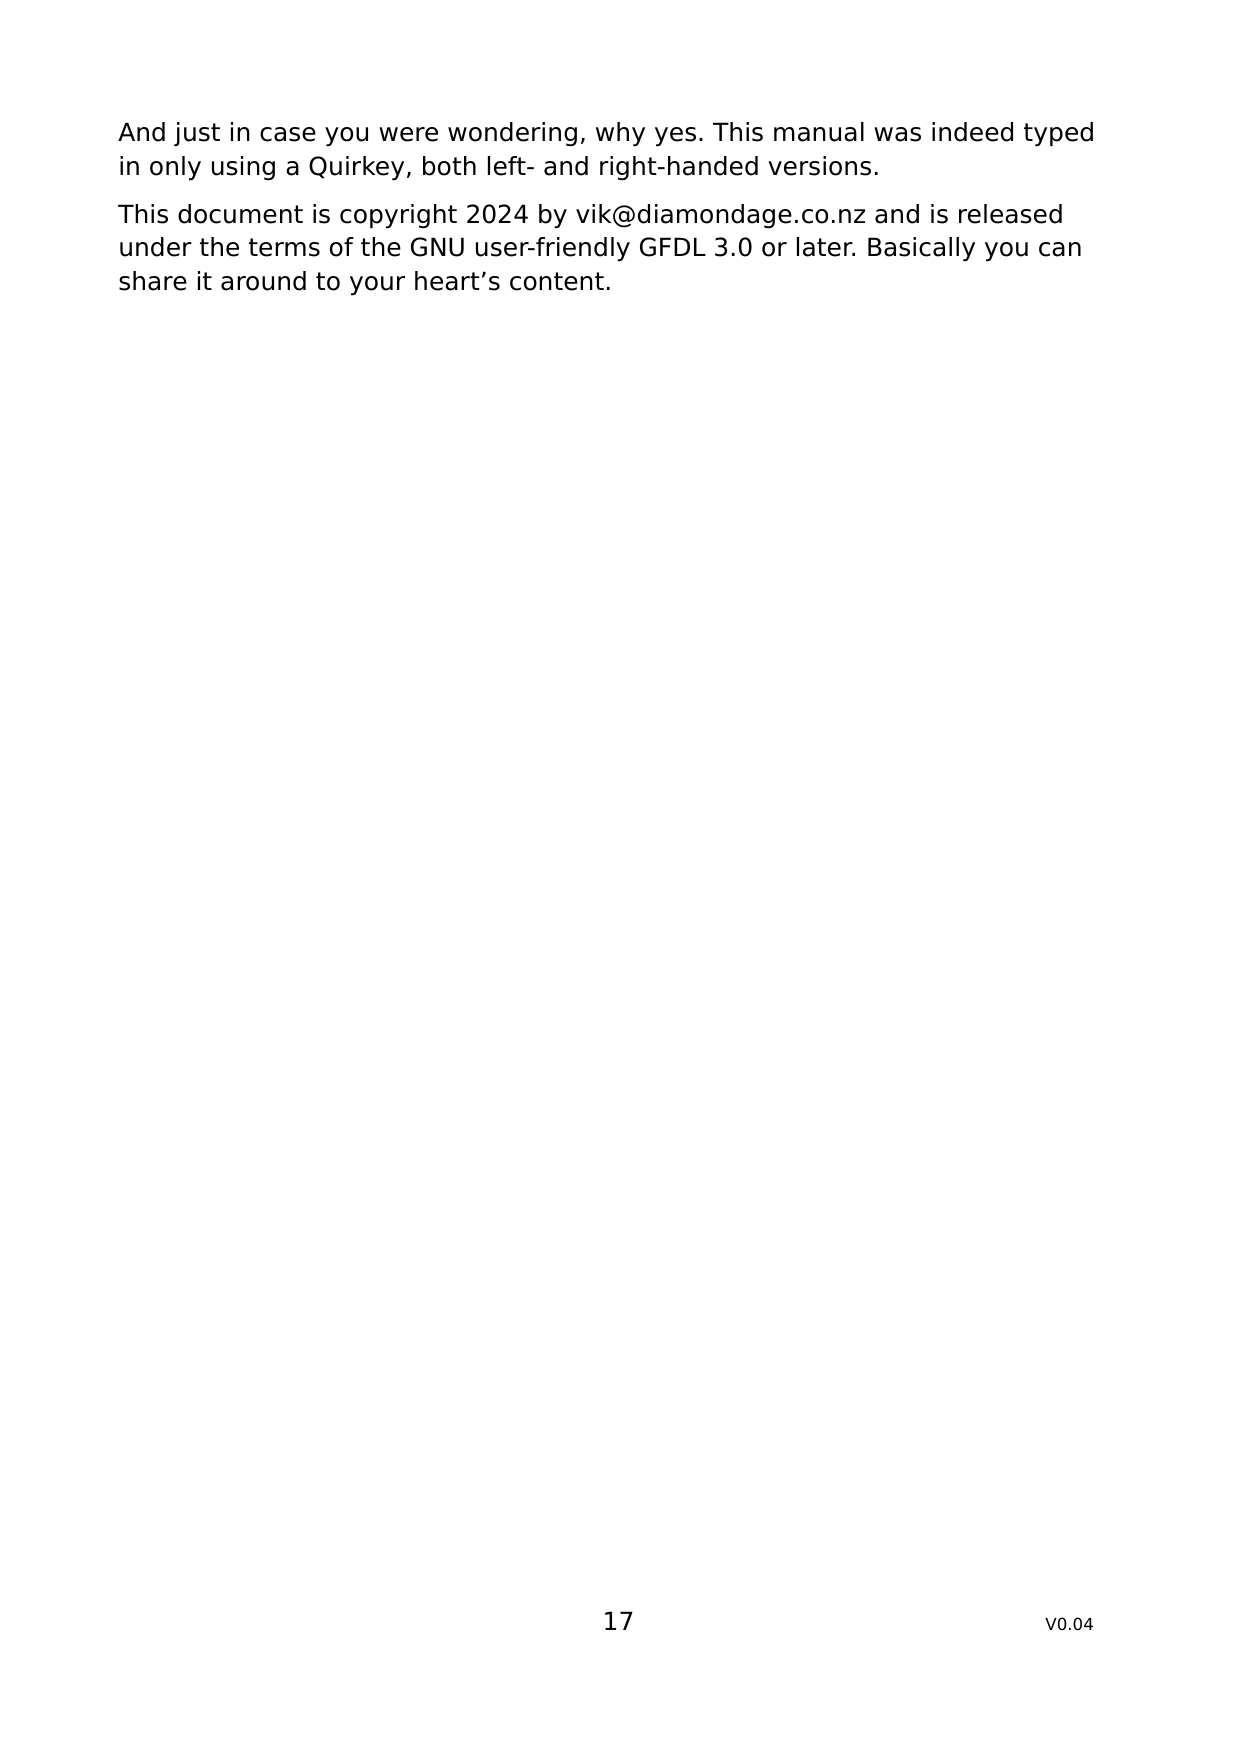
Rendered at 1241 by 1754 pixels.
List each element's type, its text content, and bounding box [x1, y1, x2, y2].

text This document is copyright 2024 by vik@diamondage.co.nz and is released under the terms of the GNU user-friendly GFDL 3.0 or later. Basically you can share it around to your heart’s content. [118, 200, 1122, 296]
text And just in case you were wondering, why yes. This manual was indeed typed in only using a Quirkey, both left- and right-handed versions. [118, 118, 1122, 181]
